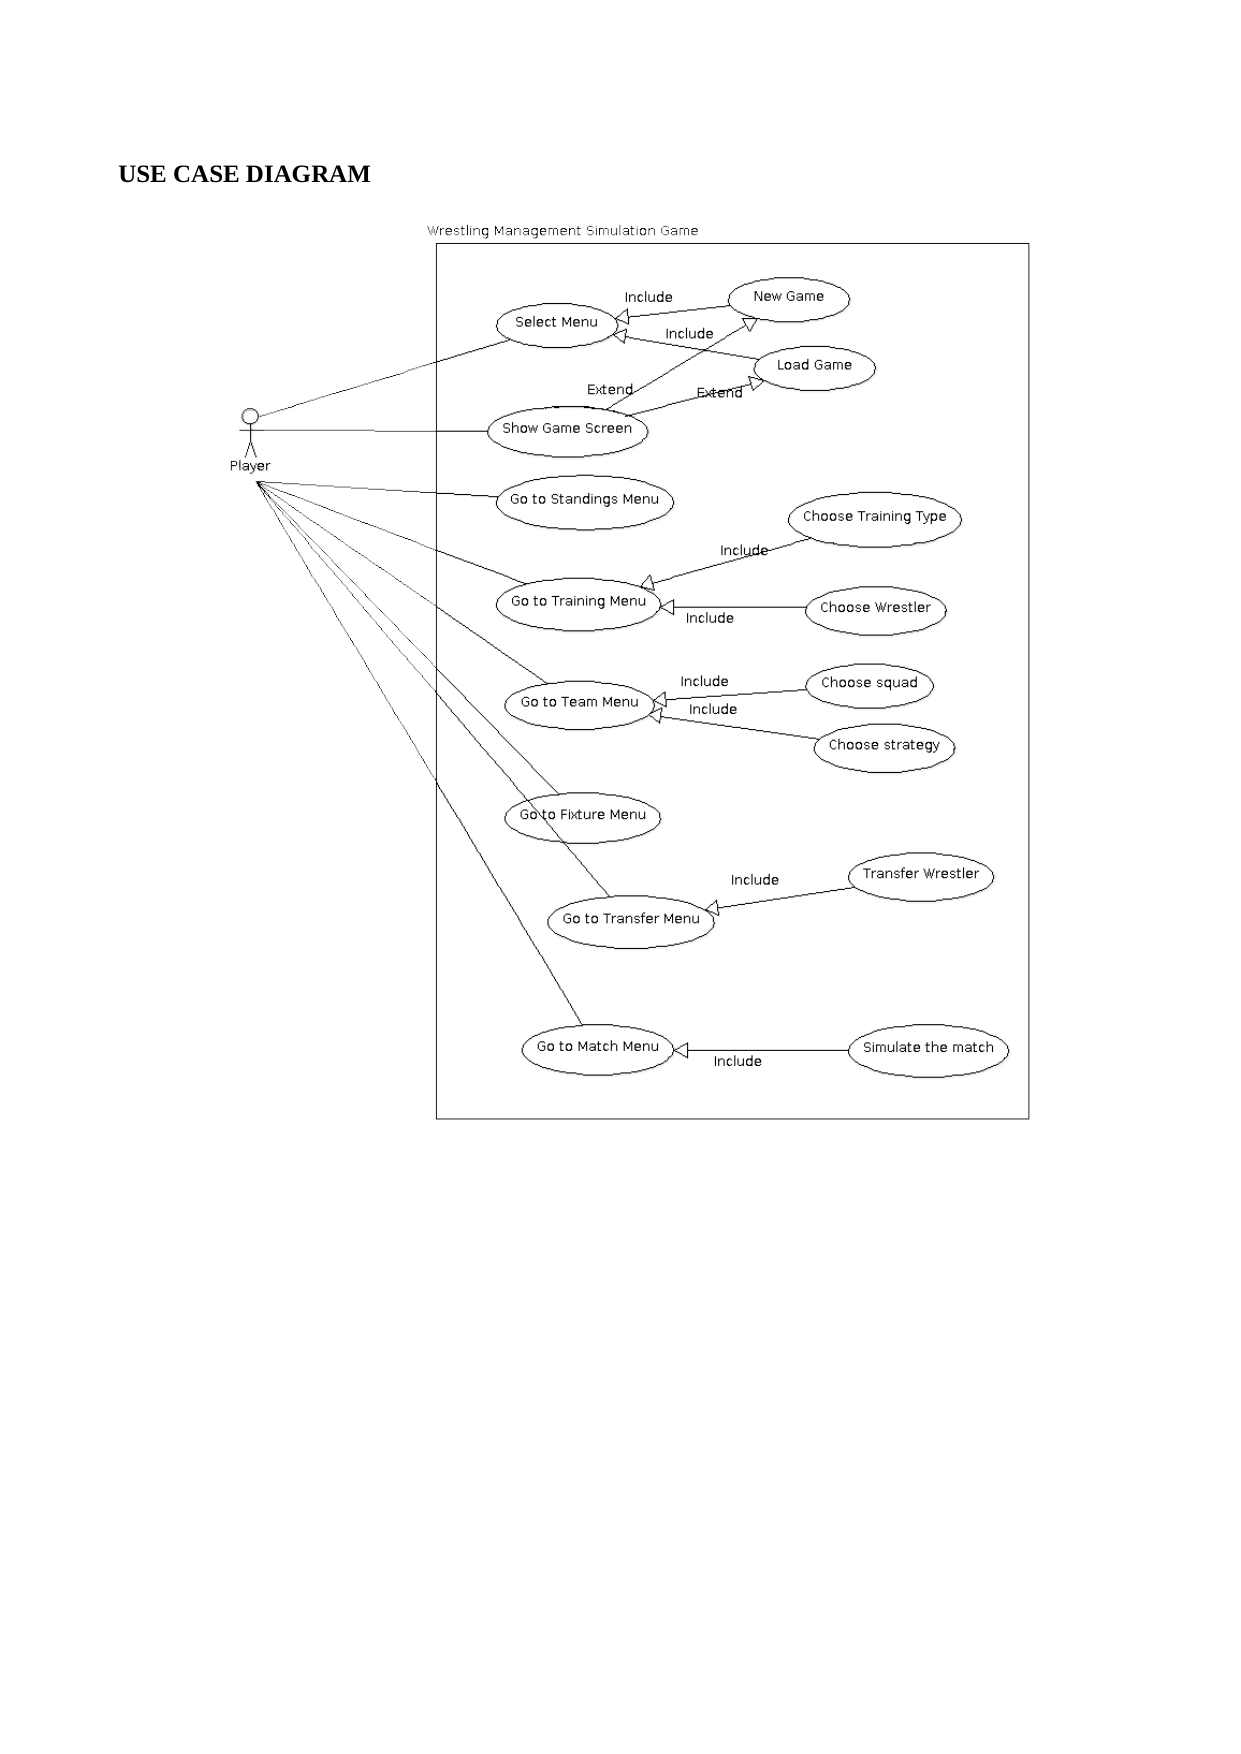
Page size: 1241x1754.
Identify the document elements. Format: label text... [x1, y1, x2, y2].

picture [118, 200, 1123, 1286]
text USE CASE DIAGRAM [118, 159, 1122, 188]
